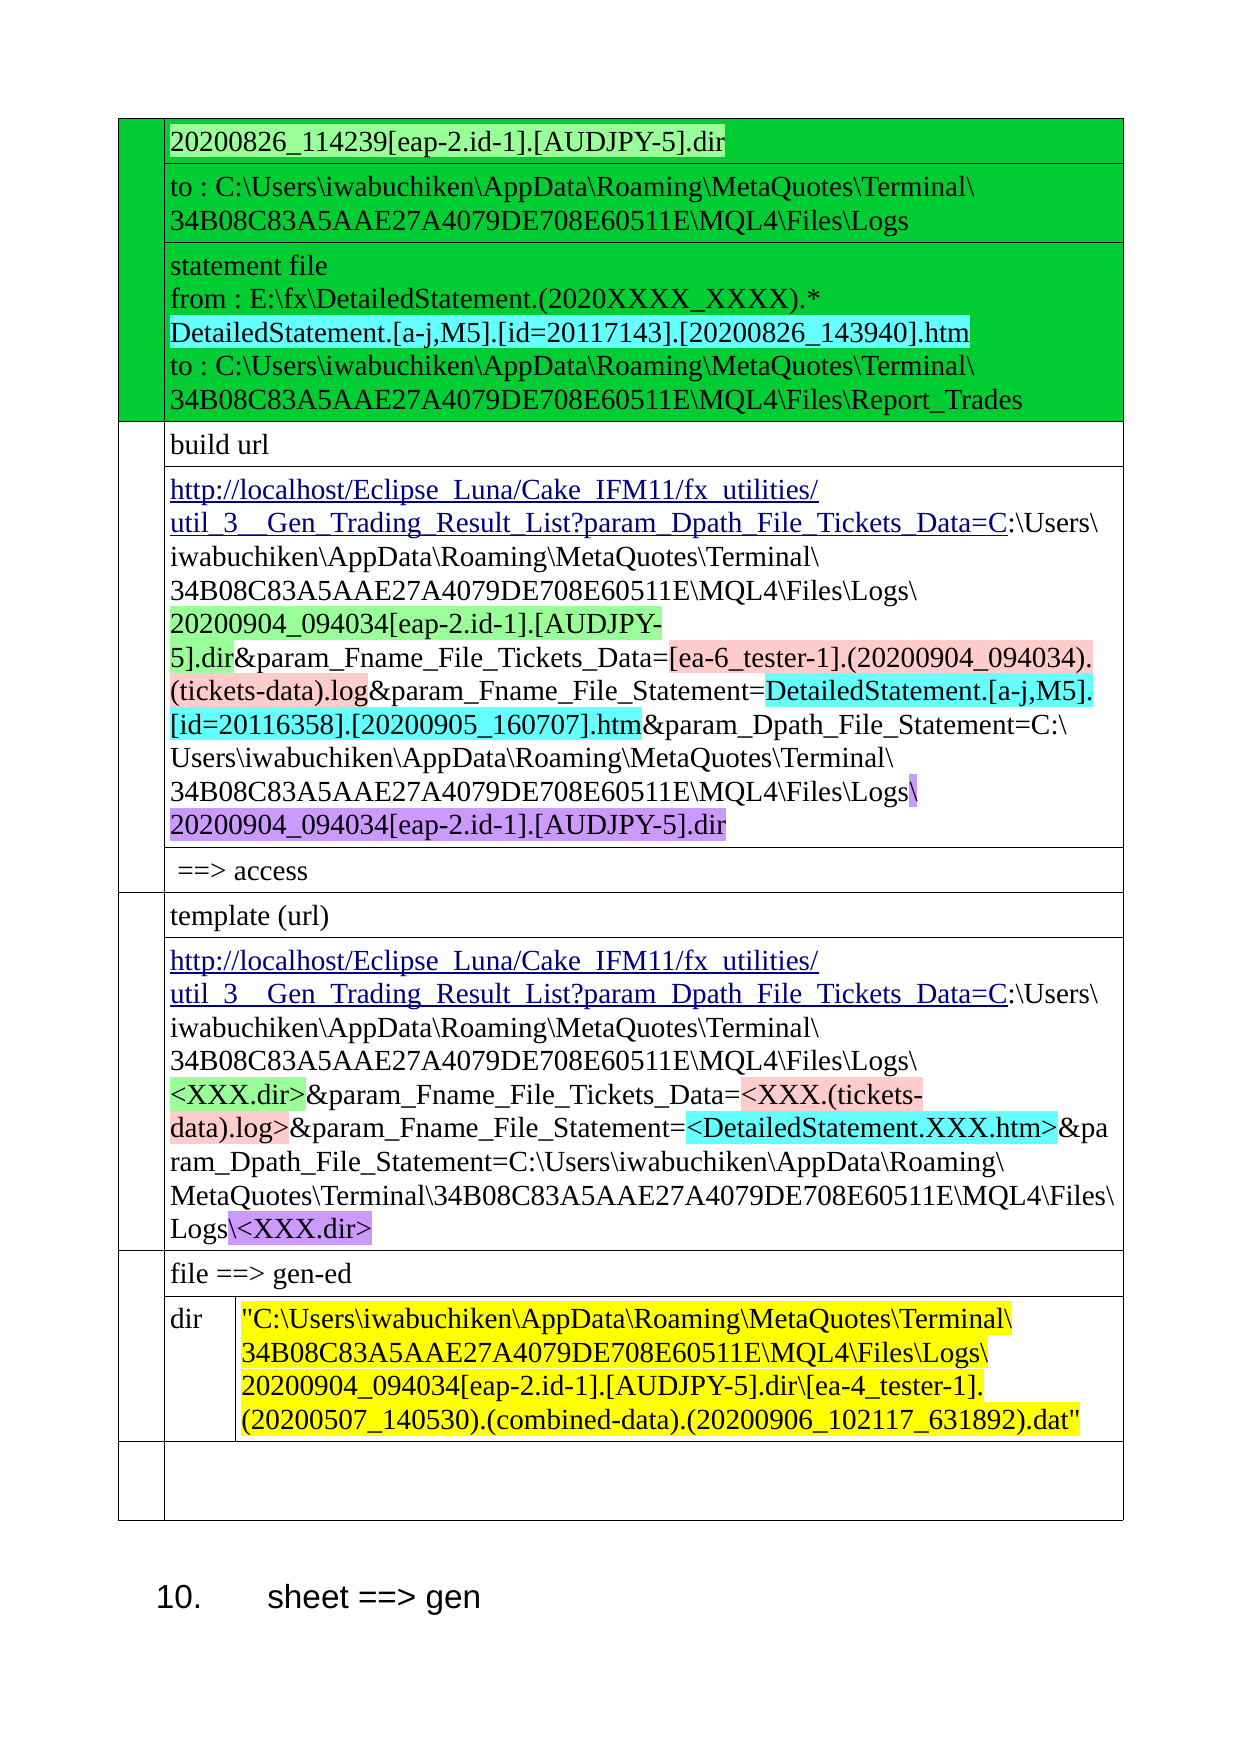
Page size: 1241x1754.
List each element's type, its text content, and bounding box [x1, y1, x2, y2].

table_cell [119, 893, 164, 1250]
table_cell template (url) [165, 893, 1123, 937]
table_cell statement file from : E:\fx\DetailedStatement.(2020XXXX_XXXX).* DetailedStatement.[a-j,M5].[id=20117143].[20200826_143940].htm to : C:\Users\iwabuchiken\AppData\Roaming\MetaQuotes\Terminal\34B08C83A5AAE27A4079DE708E60511E\MQL4\Files\Report_Trades [165, 243, 1123, 421]
table_cell ==> access [165, 848, 1123, 892]
list sheet ==> gen [156, 1578, 1122, 1616]
table_cell [119, 422, 164, 892]
table_cell "C:\Users\iwabuchiken\AppData\Roaming\MetaQuotes\Terminal\34B08C83A5AAE27A4079DE708E60511E\MQL4\Files\Logs\20200904_094034[eap-2.id-1].[AUDJPY-5].dir\[ea-4_tester-1].(20200507_140530).(combined-data).(20200906_102117_631892).dat" [236, 1297, 1123, 1441]
table_cell file ==> gen-ed [165, 1251, 1123, 1296]
table_cell [165, 1442, 1123, 1520]
table_cell build url [165, 422, 1123, 466]
table_cell to : C:\Users\iwabuchiken\AppData\Roaming\MetaQuotes\Terminal\34B08C83A5AAE27A4079DE708E60511E\MQL4\Files\Logs [165, 164, 1123, 242]
table_cell [119, 1251, 164, 1441]
table_cell http://localhost/Eclipse_Luna/Cake_IFM11/fx_utilities/util_3__Gen_Trading_Result_List?param_Dpath_File_Tickets_Data=C:\Users\iwabuchiken\AppData\Roaming\MetaQuotes\Terminal\34B08C83A5AAE27A4079DE708E60511E\MQL4\Files\Logs\<XXX.dir>&param_Fname_File_Tickets_Data=<XXX.(tickets-data).log>&param_Fname_File_Statement=<DetailedStatement.XXX.htm>&param_Dpath_File_Statement=C:\Users\iwabuchiken\AppData\Roaming\MetaQuotes\Terminal\34B08C83A5AAE27A4079DE708E60511E\MQL4\Files\Logs\<XXX.dir> [165, 938, 1123, 1250]
table_cell dir [165, 1297, 235, 1441]
table_cell [119, 1442, 164, 1520]
table_cell [119, 119, 164, 421]
table_cell http://localhost/Eclipse_Luna/Cake_IFM11/fx_utilities/util_3__Gen_Trading_Result_List?param_Dpath_File_Tickets_Data=C:\Users\iwabuchiken\AppData\Roaming\MetaQuotes\Terminal\34B08C83A5AAE27A4079DE708E60511E\MQL4\Files\Logs\20200904_094034[eap-2.id-1].[AUDJPY-5].dir&param_Fname_File_Tickets_Data=[ea-6_tester-1].(20200904_094034).(tickets-data).log&param_Fname_File_Statement=DetailedStatement.[a-j,M5].[id=20116358].[20200905_160707].htm&param_Dpath_File_Statement=C:\Users\iwabuchiken\AppData\Roaming\MetaQuotes\Terminal\34B08C83A5AAE27A4079DE708E60511E\MQL4\Files\Logs\20200904_094034[eap-2.id-1].[AUDJPY-5].dir [165, 467, 1123, 847]
table_cell 20200826_114239[eap-2.id-1].[AUDJPY-5].dir [165, 119, 1123, 163]
